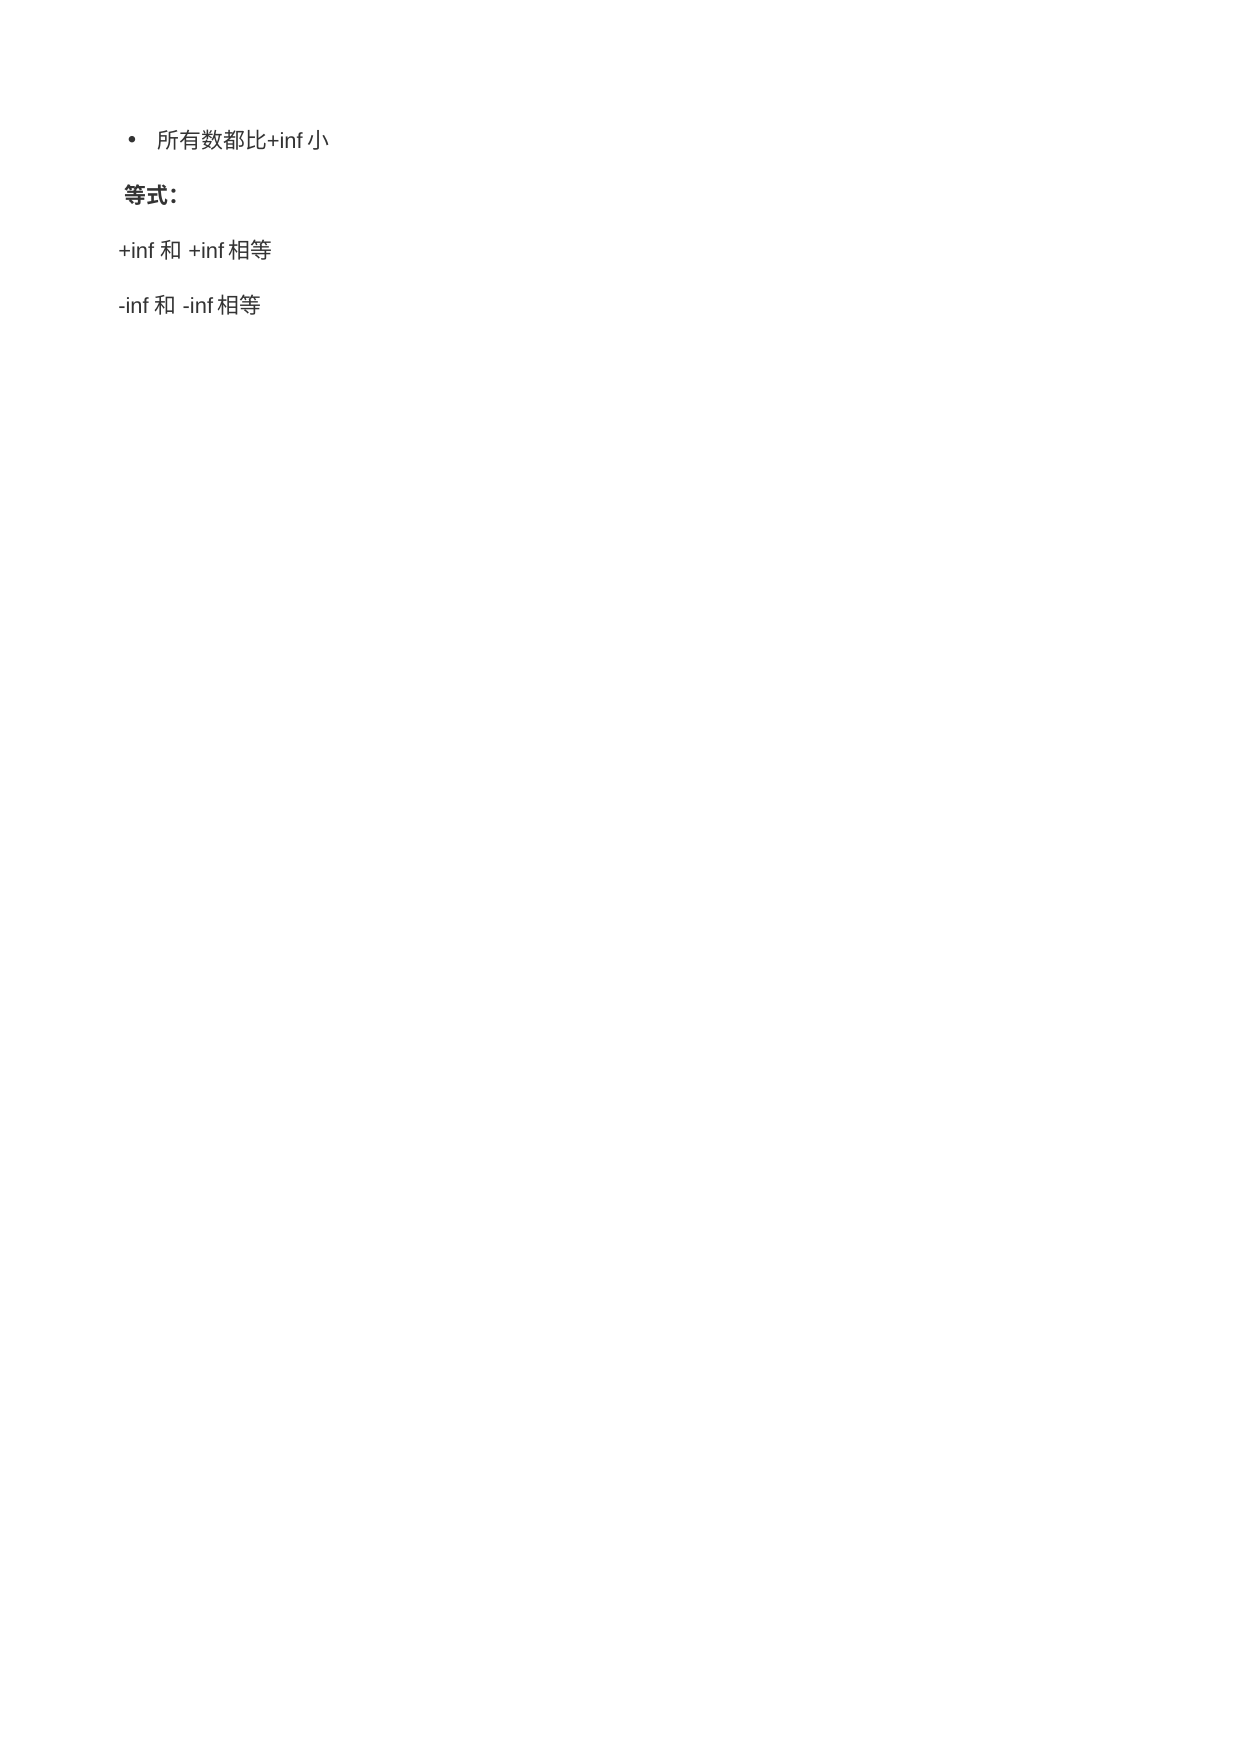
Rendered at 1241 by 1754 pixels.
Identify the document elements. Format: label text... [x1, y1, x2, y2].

list 所有数都比+inf小 [128, 118, 1122, 154]
text -inf 和 -inf相等 [118, 279, 1122, 318]
text 等式： [118, 170, 1122, 209]
text +inf 和 +inf相等 [118, 224, 1122, 263]
